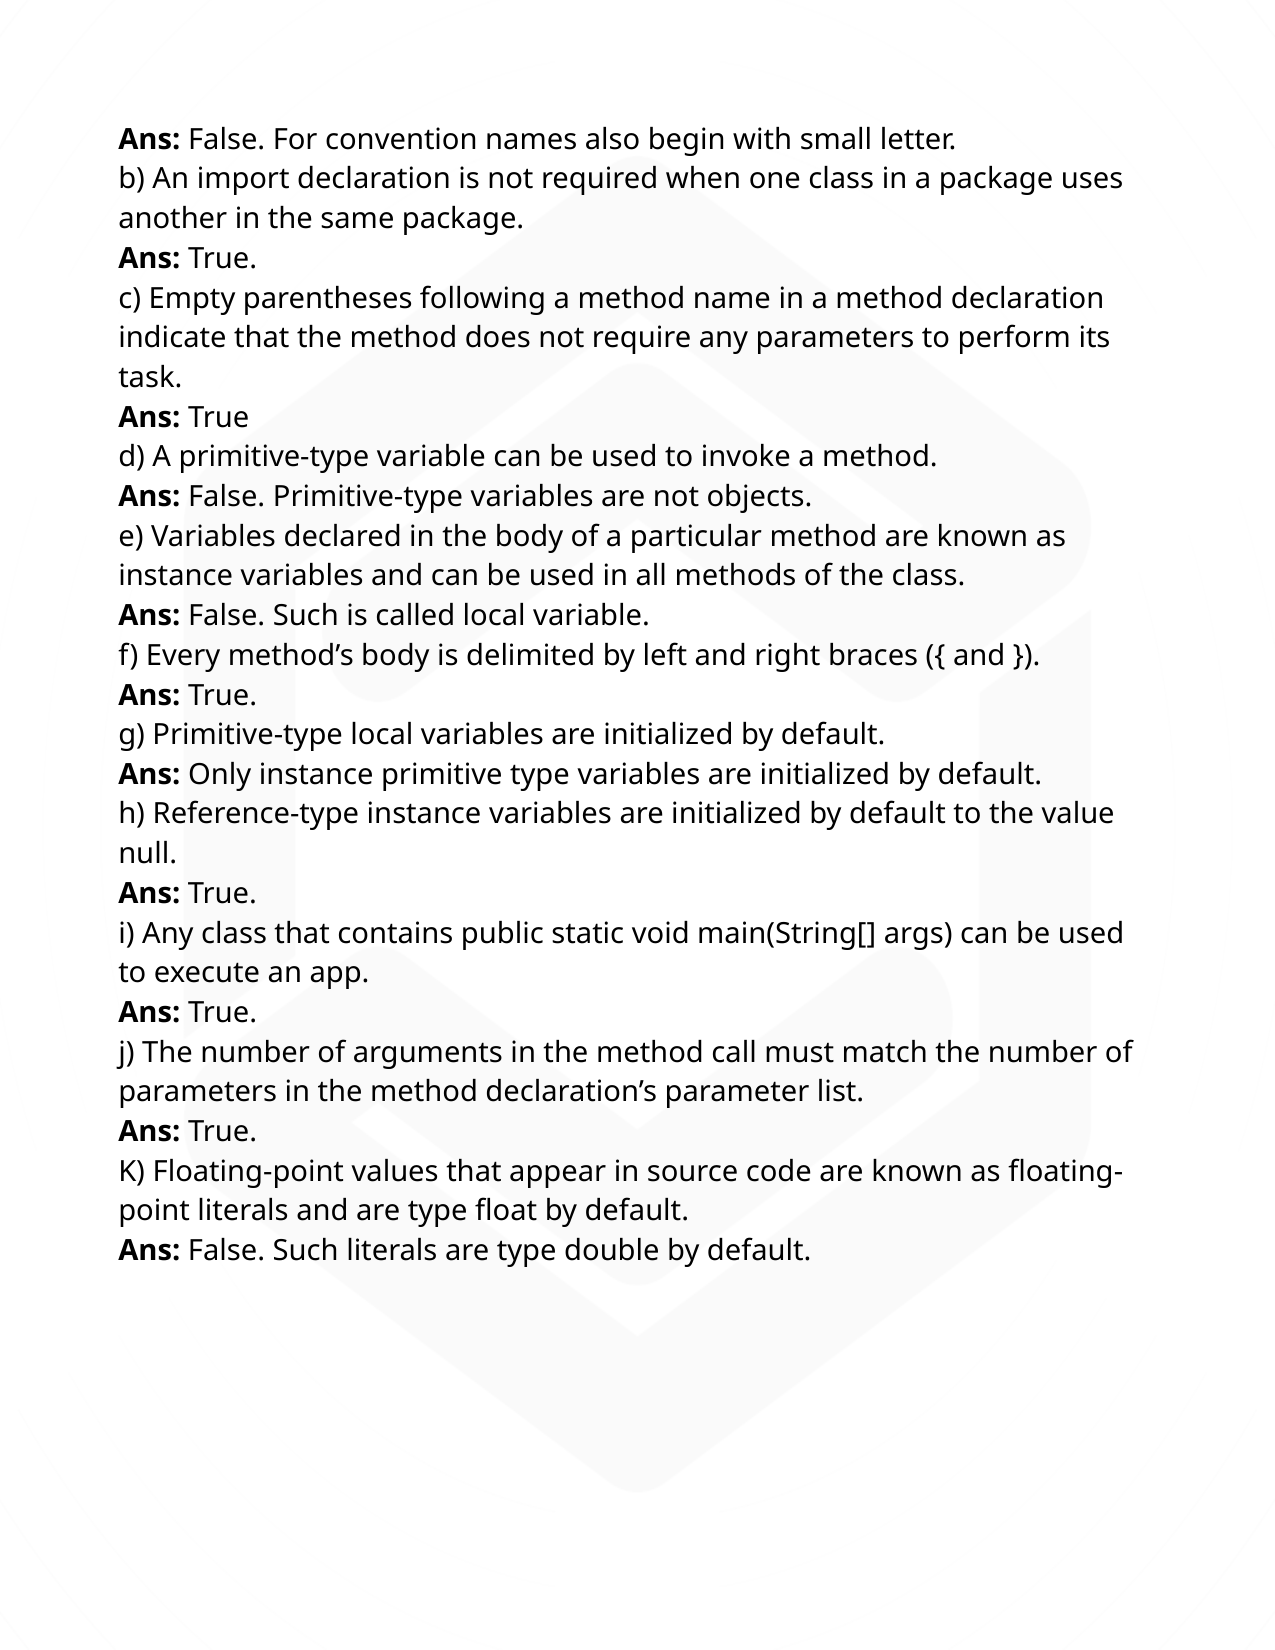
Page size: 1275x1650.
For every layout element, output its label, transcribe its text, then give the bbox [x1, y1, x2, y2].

text Ans: False. Such literals are type double by default. [118, 1229, 1157, 1269]
text Ans: False. For convention names also begin with small letter. [118, 118, 1157, 158]
text Ans: False. Such is called local variable. [118, 594, 1157, 634]
text b) An import declaration is not required when one class in a package uses another in the same package. [118, 158, 1157, 237]
text j) The number of arguments in the method call must match the number of parameters in the method declaration’s parameter list. [118, 1031, 1157, 1110]
text Ans: True. [118, 1110, 1157, 1150]
text Ans: False. Primitive-type variables are not objects. [118, 475, 1157, 515]
text Ans: Only instance primitive type variables are initialized by default. [118, 753, 1157, 793]
text c) Empty parentheses following a method name in a method declaration indicate that the method does not require any parameters to perform its task. [118, 277, 1157, 396]
text Ans: True. [118, 872, 1157, 912]
text K) Floating-point values that appear in source code are known as floating-point literals and are type float by default. [118, 1150, 1157, 1229]
text f) Every method’s body is delimited by left and right braces ({ and }). [118, 634, 1157, 674]
text Ans: True. [118, 674, 1157, 713]
text Ans: True. [118, 991, 1157, 1031]
text i) Any class that contains public static void main(String[] args) can be used to execute an app. [118, 912, 1157, 991]
text Ans: True. [118, 237, 1157, 277]
text d) A primitive-type variable can be used to invoke a method. [118, 436, 1157, 475]
text h) Reference-type instance variables are initialized by default to the value null. [118, 793, 1157, 872]
text g) Primitive-type local variables are initialized by default. [118, 713, 1157, 753]
text Ans: True [118, 396, 1157, 436]
text e) Variables declared in the body of a particular method are known as instance variables and can be used in all methods of the class. [118, 515, 1157, 594]
